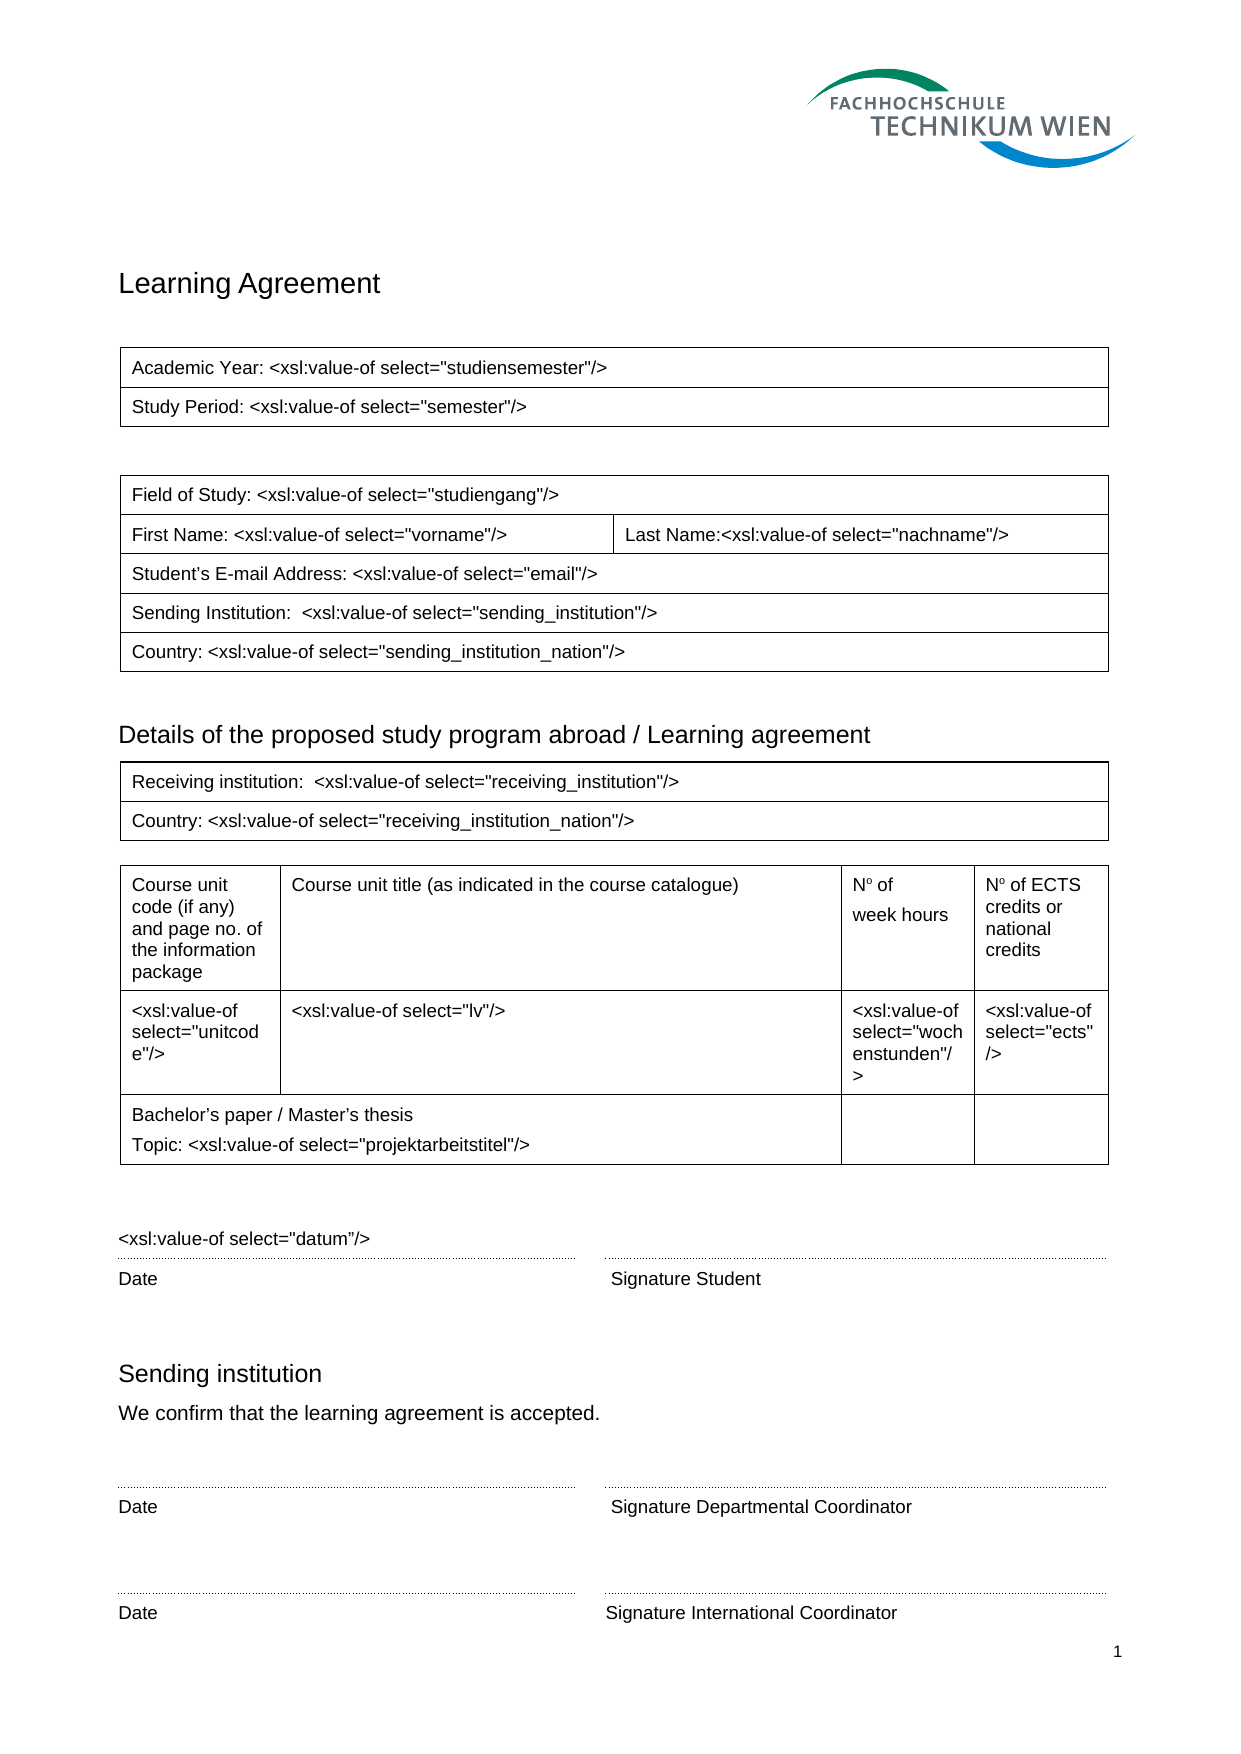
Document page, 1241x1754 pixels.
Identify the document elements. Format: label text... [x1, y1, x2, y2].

table_cell [605, 1526, 1107, 1592]
table_cell [118, 1526, 576, 1592]
table_cell [576, 1526, 605, 1592]
table_header Field of Study: <xsl:value-of select="studiengang"/> [121, 476, 1108, 514]
table_cell Study Period: <xsl:value-of select="semester"/> [121, 388, 1108, 426]
table_cell Country: <xsl:value-of select="sending_institution_nation"/> [121, 633, 1108, 671]
table_header No of ECTS credits or national credits [975, 866, 1108, 990]
table_cell Signature Student [605, 1258, 1107, 1297]
table_cell Signature International Coordinator [605, 1593, 1107, 1632]
table_cell <xsl:value-of select="lv"/> [281, 991, 841, 1094]
table_cell Signature Departmental Coordinator [605, 1487, 1107, 1526]
table_header [576, 1220, 605, 1258]
subtitle Details of the proposed study program abroad / Learning agreement [118, 720, 1122, 749]
table_cell Bachelor’s paper / Master’s thesis Topic: <xsl:value-of select="projektarbeitstitel"/> [121, 1095, 841, 1163]
table_header Course unit title (as indicated in the course catalogue) [281, 866, 841, 990]
table_cell First Name: <xsl:value-of select="vorname"/> [121, 515, 613, 553]
table_cell Country: <xsl:value-of select="receiving_institution_nation"/> [121, 802, 1108, 840]
table_cell Last Name:<xsl:value-of select="nachname"/> [614, 515, 1108, 553]
table_cell [842, 1095, 974, 1163]
table_cell <xsl:value-of select="unitcode"/> [121, 991, 280, 1094]
table_cell [576, 1487, 605, 1526]
table_cell Date [118, 1487, 576, 1526]
table_cell [576, 1258, 605, 1297]
table_header <xsl:value-of select="datum”/> [118, 1220, 576, 1258]
table_header [605, 1220, 1107, 1258]
table_header [118, 1449, 576, 1487]
table_cell <xsl:value-of select="ects"/> [975, 991, 1108, 1094]
table_header Receiving institution: <xsl:value-of select="receiving_institution"/> [121, 763, 1108, 801]
table_cell <xsl:value-of select="wochenstunden"/> [842, 991, 974, 1094]
table_cell Sending Institution: <xsl:value-of select="sending_institution"/> [121, 594, 1108, 632]
table_header [576, 1449, 605, 1487]
table_cell Student’s E-mail Address: <xsl:value-of select="email"/> [121, 554, 1108, 593]
table_cell [975, 1095, 1108, 1163]
table_cell Date [118, 1593, 576, 1632]
table_cell Date [118, 1258, 576, 1297]
table_header No of week hours [842, 866, 974, 990]
text We confirm that the learning agreement is accepted. [118, 1401, 1122, 1425]
table_header Course unit code (if any) and page no. of the information package [121, 866, 280, 990]
table_header Academic Year: <xsl:value-of select="studiensemester"/> [121, 348, 1108, 387]
subtitle Sending institution [118, 1359, 1122, 1388]
table_cell [576, 1593, 605, 1632]
subtitle Learning Agreement [118, 266, 1122, 299]
table_header [605, 1449, 1107, 1487]
